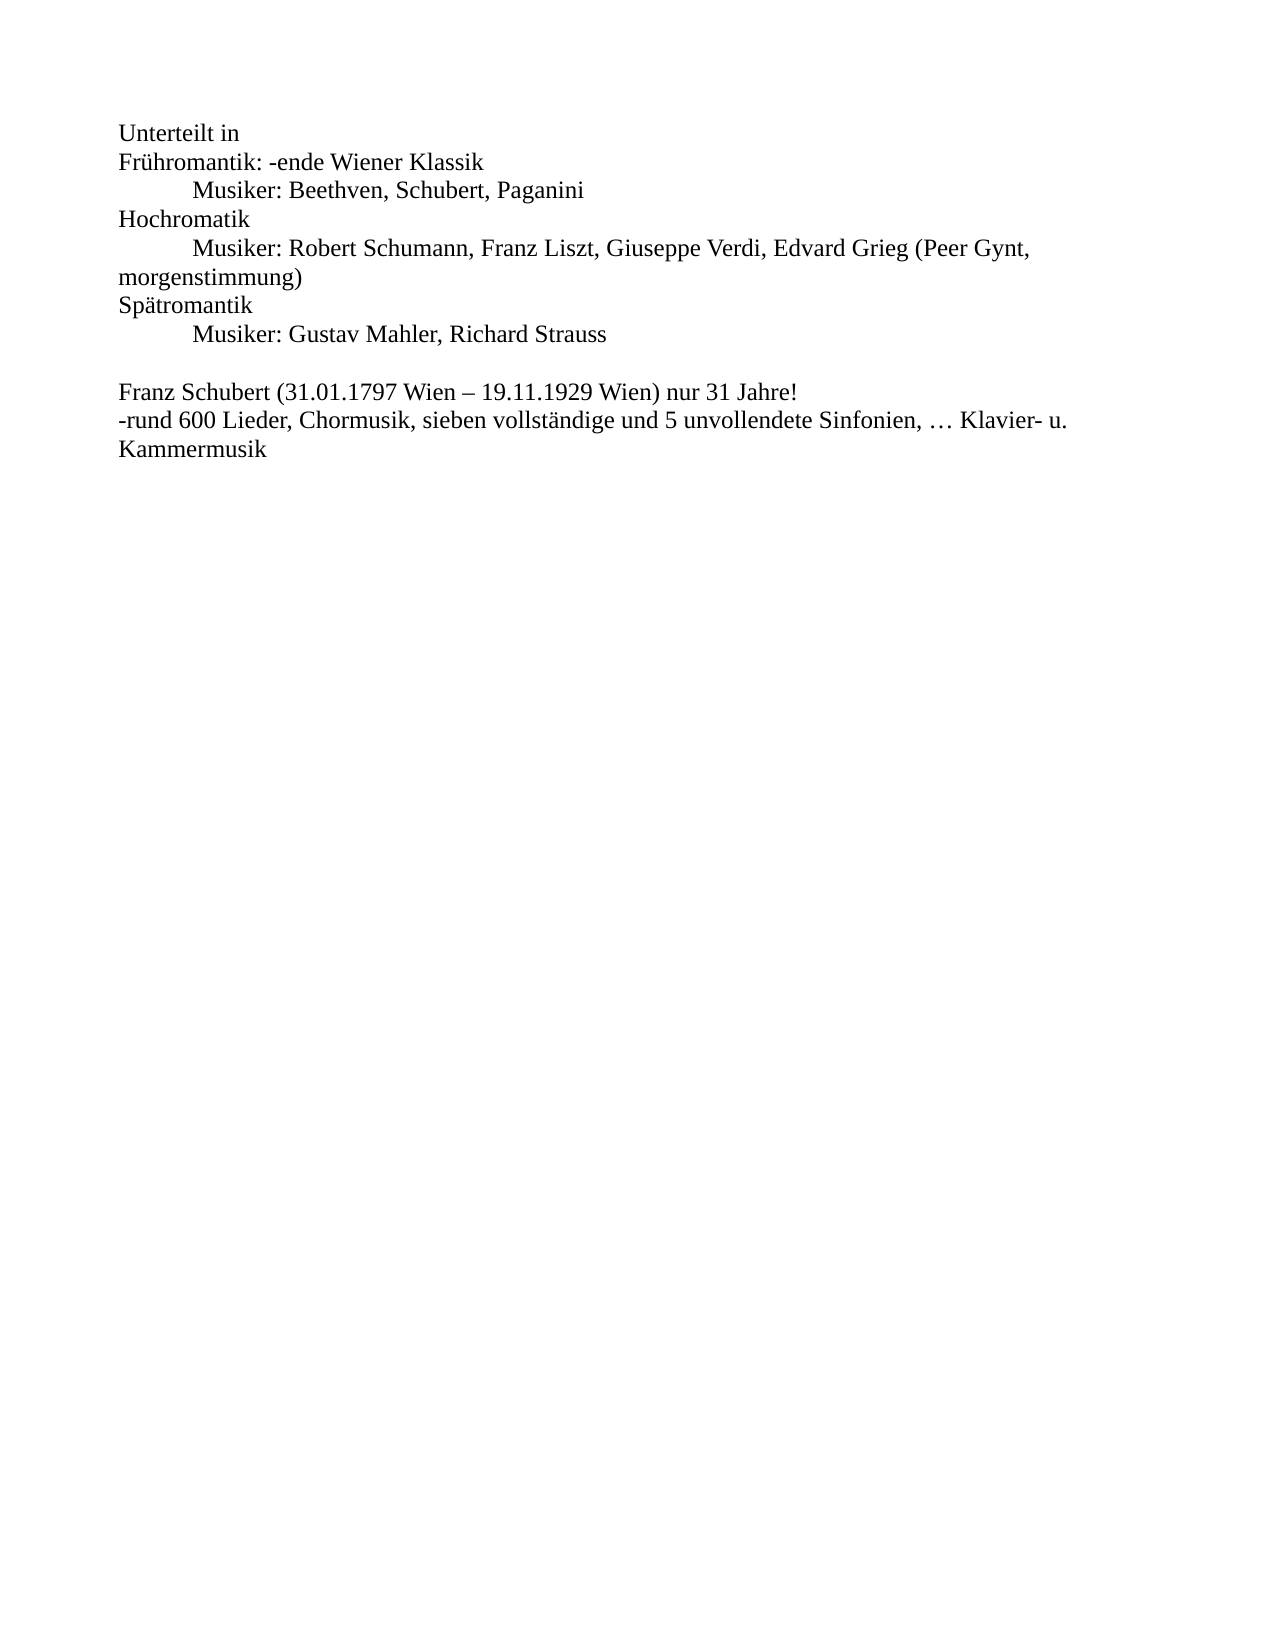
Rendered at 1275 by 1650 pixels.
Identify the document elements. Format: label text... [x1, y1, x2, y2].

text Frühromantik: -ende Wiener Klassik [118, 147, 1157, 176]
text -rund 600 Lieder, Chormusik, sieben vollständige und 5 unvollendete Sinfonien, … Klavier- u. Kammermusik [118, 406, 1157, 463]
text Hochromatik [118, 204, 1157, 233]
text Franz Schubert (31.01.1797 Wien – 19.11.1929 Wien) nur 31 Jahre! [118, 377, 1157, 406]
text Unterteilt in [118, 118, 1157, 147]
text Spätromantik [118, 291, 1157, 319]
text Musiker: Gustav Mahler, Richard Strauss [118, 319, 1157, 348]
text Musiker: Beethven, Schubert, Paganini [118, 176, 1157, 204]
text Musiker: Robert Schumann, Franz Liszt, Giuseppe Verdi, Edvard Grieg (Peer Gynt, morgenstimmung) [118, 233, 1157, 291]
